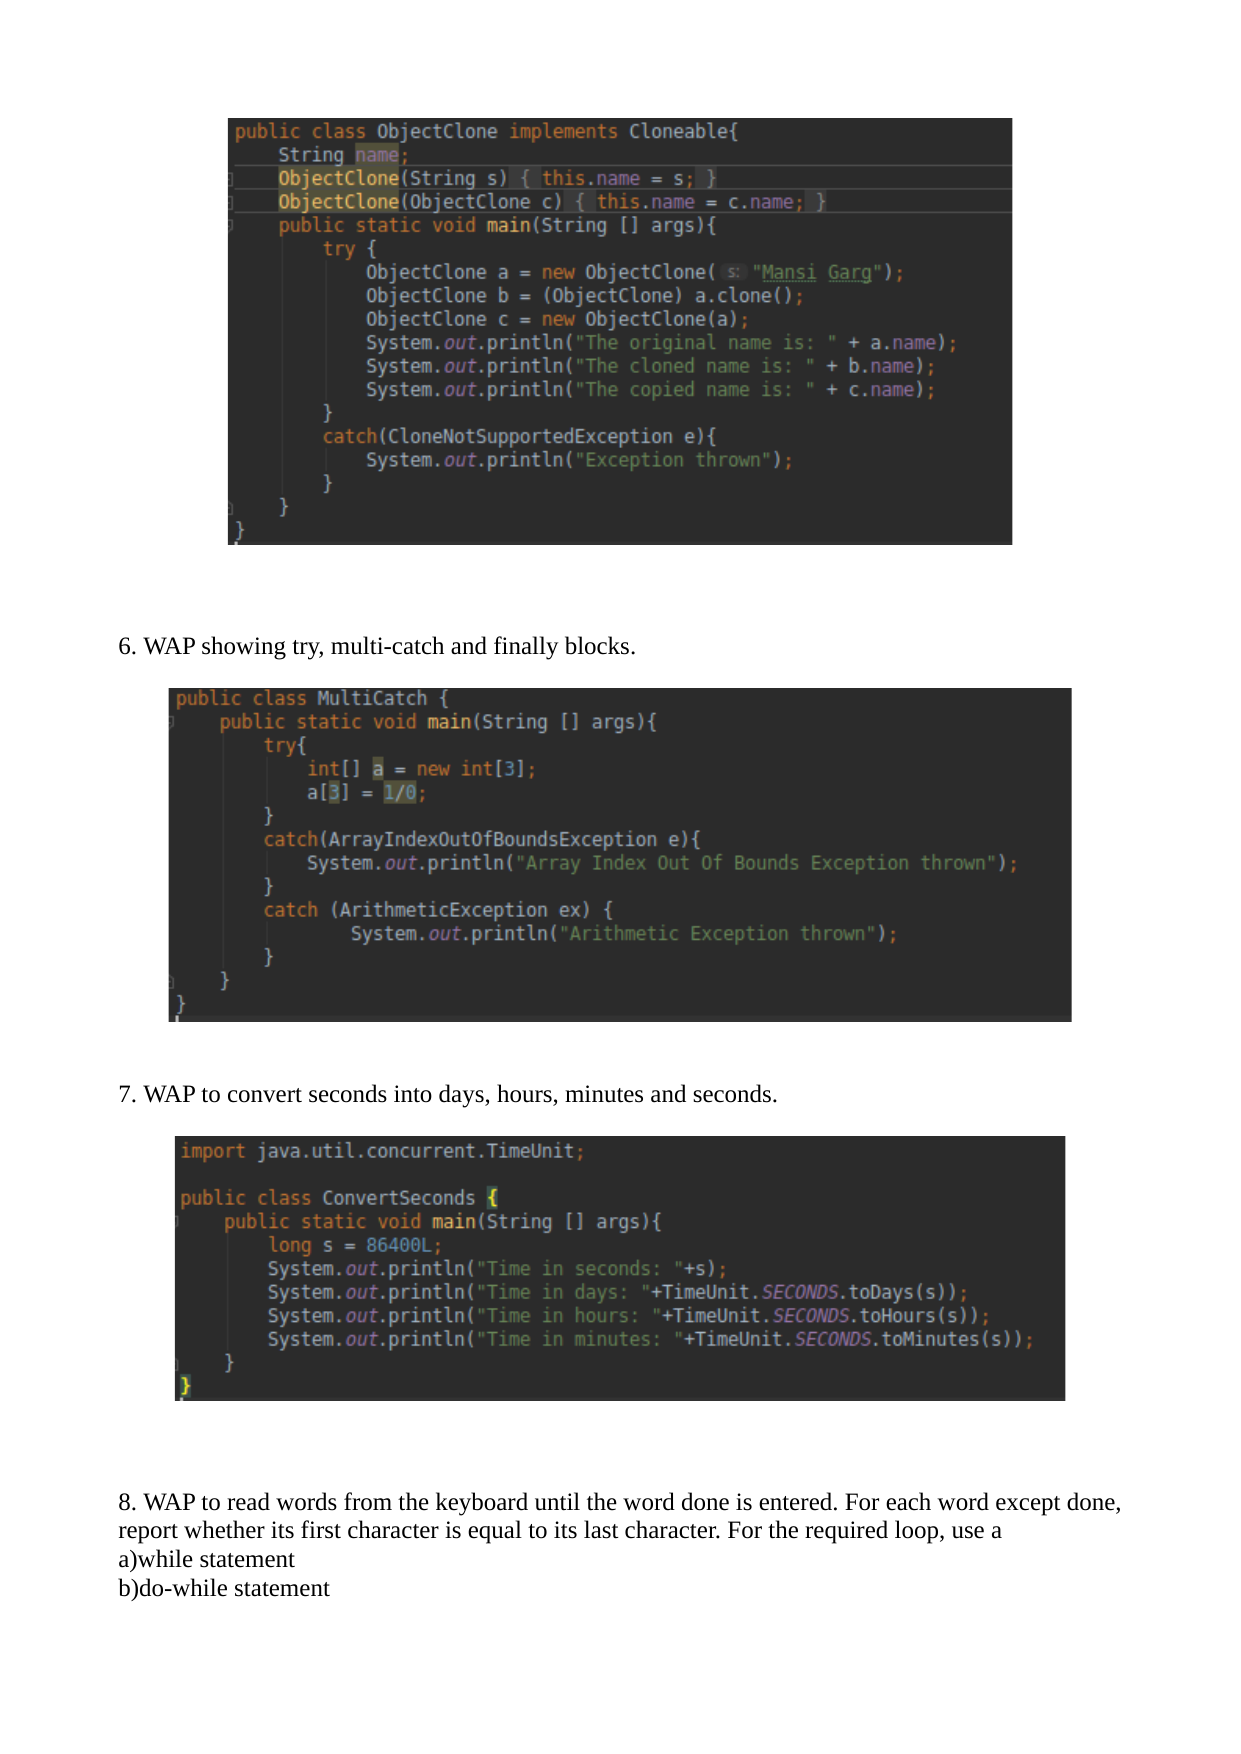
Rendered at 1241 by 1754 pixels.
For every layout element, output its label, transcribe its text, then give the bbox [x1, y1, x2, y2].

picture [168, 688, 1072, 1022]
text 6. WAP showing try, multi-catch and finally blocks. [118, 631, 1122, 660]
text 7. WAP to convert seconds into days, hours, minutes and seconds. [118, 1079, 1122, 1107]
text 8. WAP to read words from the keyboard until the word done is entered. For each word except done, report whether its first character is equal to its last character. For the required loop, use a a)while statement b)do-while statement [118, 1487, 1122, 1602]
picture [174, 1136, 1066, 1401]
picture [227, 118, 1013, 545]
